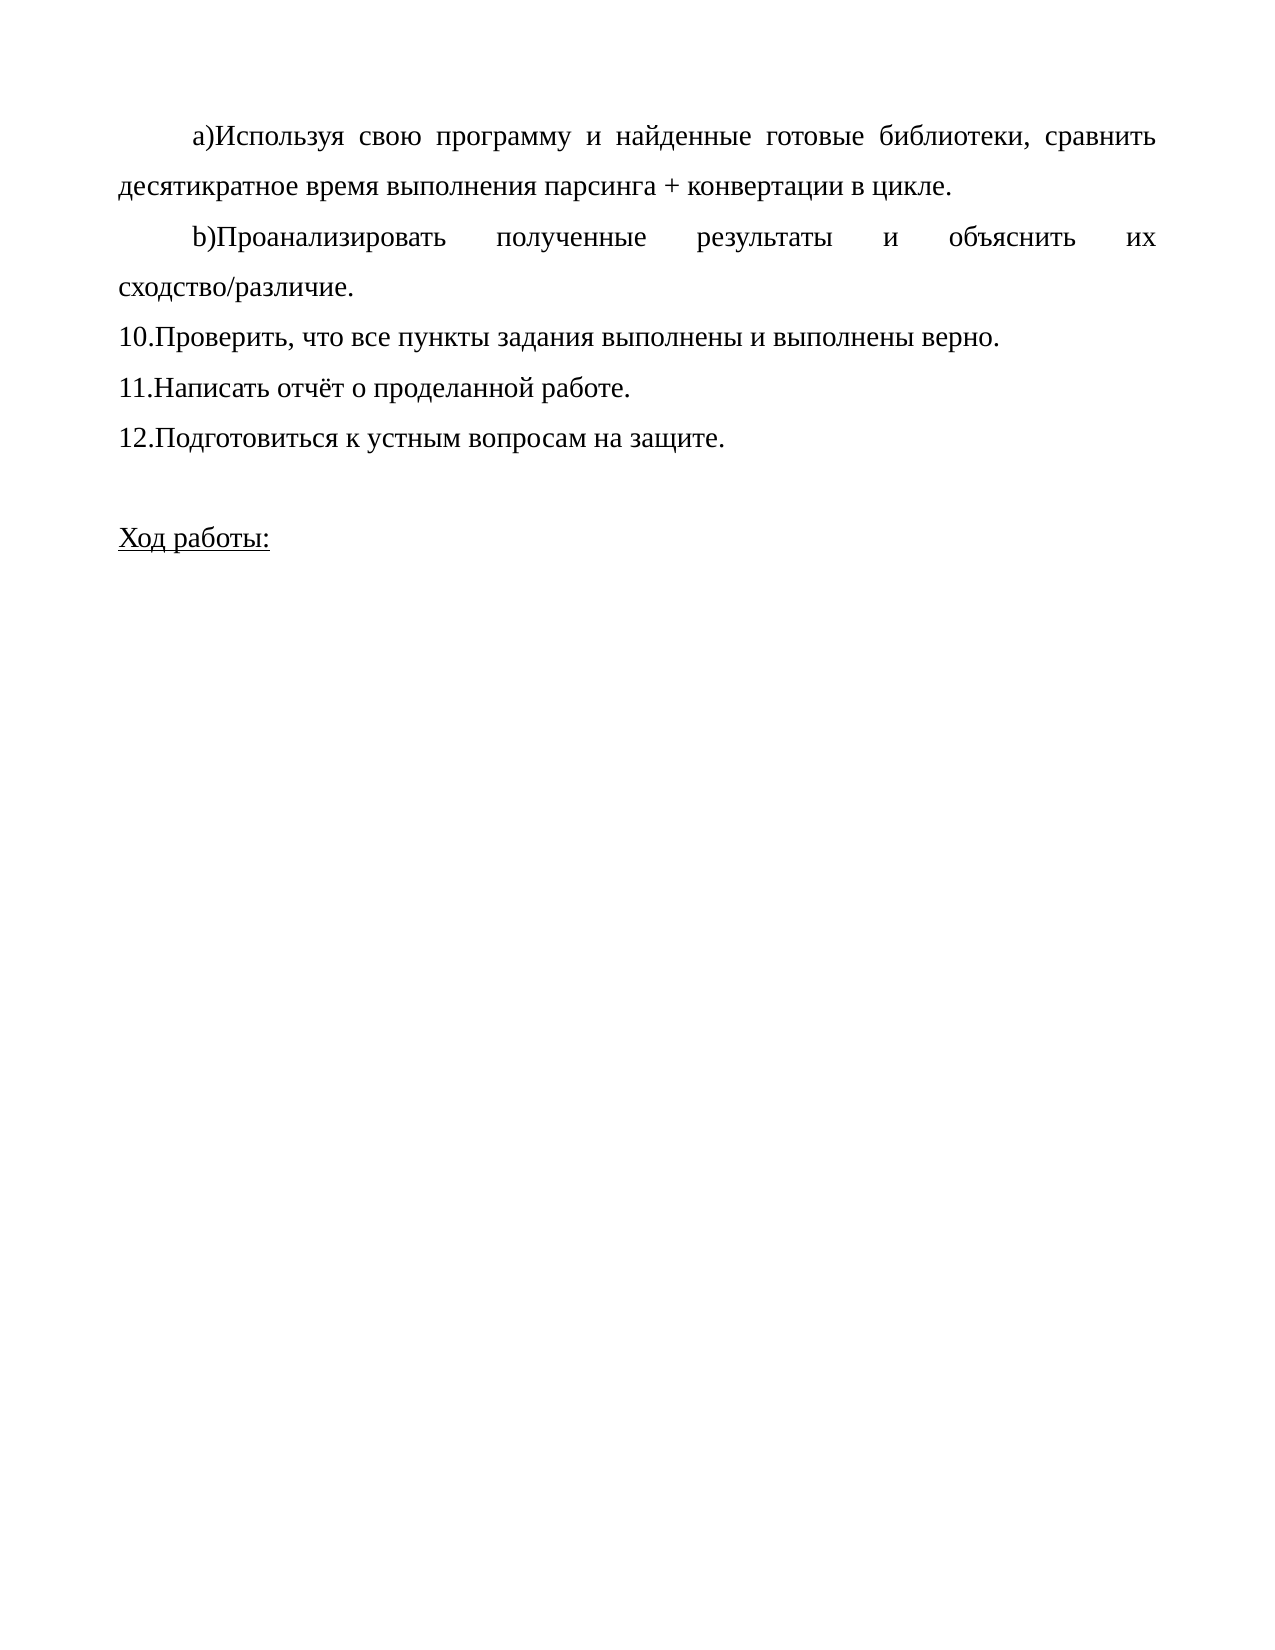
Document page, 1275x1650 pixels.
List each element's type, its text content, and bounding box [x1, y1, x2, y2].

text Ход работы: [118, 521, 1157, 554]
text a)Используя свою программу и найденные готовые библиотеки, сравнить десятикратное время выполнения парсинга + конвертации в цикле. [118, 118, 1157, 202]
text 11.Написать отчёт о проделанной работе. [118, 370, 1157, 403]
text b)Проанализировать полученные результаты и объяснить их сходство/различие. [118, 219, 1157, 303]
text 10.Проверить, что все пункты задания выполнены и выполнены верно. [118, 319, 1157, 353]
text 12.Подготовиться к устным вопросам на защите. [118, 420, 1157, 453]
